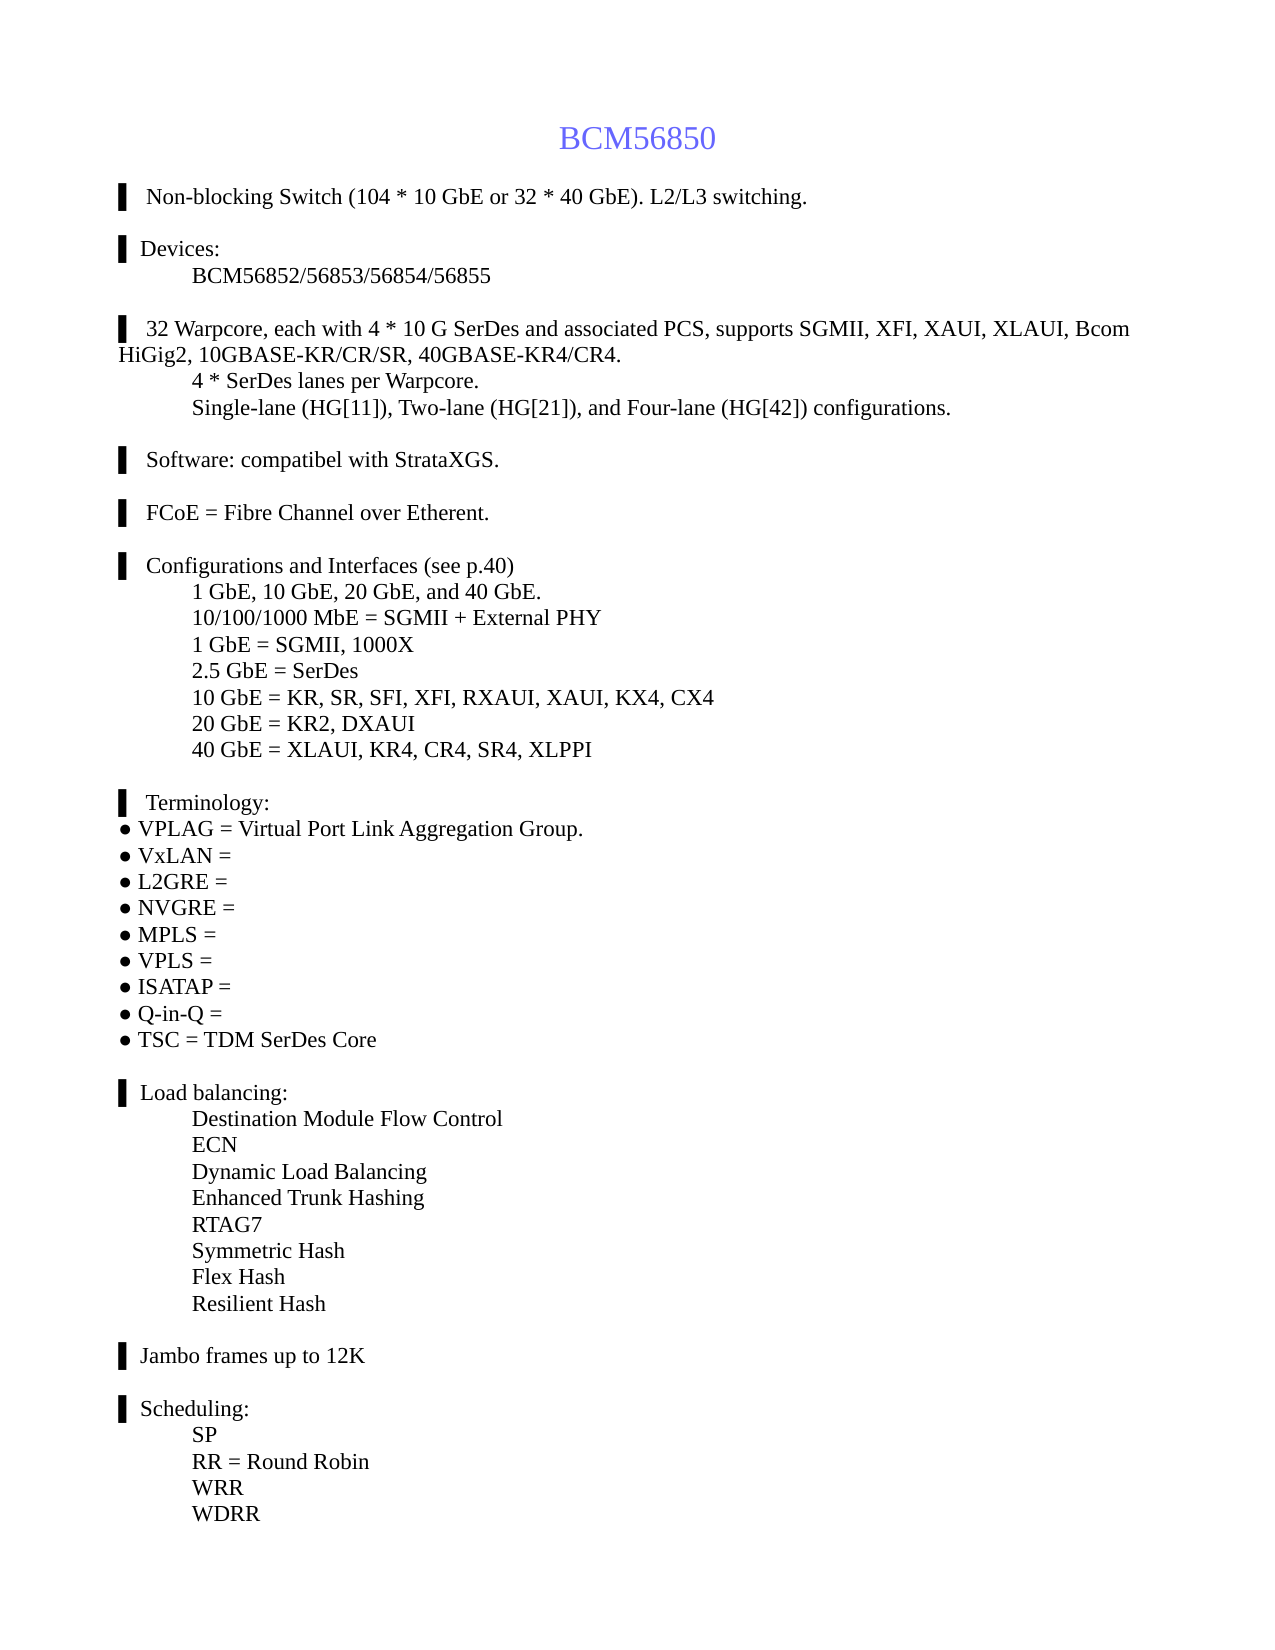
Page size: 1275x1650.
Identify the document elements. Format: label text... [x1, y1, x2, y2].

text ▌ Configurations and Interfaces (see p.40) [126, 552, 1157, 578]
text Resilient Hash [118, 1290, 1157, 1316]
text 40 GbE = XLAUI, KR4, CR4, SR4, XLPPI [118, 736, 1157, 763]
text ▌ FCoE = Fibre Channel over Etherent. [126, 499, 1157, 525]
text Flex Hash [118, 1263, 1157, 1290]
text WDRR [118, 1501, 1157, 1527]
text Symmetric Hash [118, 1237, 1157, 1263]
text ● ISATAP = [118, 973, 1157, 1000]
text ● MPLS = [118, 921, 1157, 947]
text ▌ Non-blocking Switch (104 * 10 GbE or 32 * 40 GbE). L2/L3 switching. [126, 183, 1157, 209]
text 10/100/1000 MbE = SGMII + External PHY [118, 604, 1157, 631]
text RR = Round Robin [118, 1448, 1157, 1474]
text SP [118, 1421, 1157, 1448]
text Dynamic Load Balancing [118, 1158, 1157, 1184]
text ▌ Devices: [126, 236, 1157, 262]
text ▌ Jambo frames up to 12K [126, 1342, 1157, 1369]
text ▌ Terminology: [126, 789, 1157, 815]
text 10 GbE = KR, SR, SFI, XFI, RXAUI, XAUI, KX4, CX4 [118, 683, 1157, 710]
text ● Q-in-Q = [118, 1000, 1157, 1026]
text ● VPLAG = Virtual Port Link Aggregation Group. [118, 815, 1157, 842]
text ● NVGRE = [118, 894, 1157, 921]
text ECN [118, 1132, 1157, 1158]
text 1 GbE, 10 GbE, 20 GbE, and 40 GbE. [118, 578, 1157, 604]
text Enhanced Trunk Hashing [118, 1184, 1157, 1211]
text 2.5 GbE = SerDes [118, 657, 1157, 683]
text ▌ 32 Warpcore, each with 4 * 10 G SerDes and associated PCS, supports SGMII, XFI, XAUI, XLAUI, Bcom HiGig2, 10GBASE-KR/CR/SR, 40GBASE-KR4/CR4. [118, 314, 1157, 367]
text ● VPLS = [118, 947, 1157, 973]
text ▌ Load balancing: [126, 1079, 1157, 1105]
text Destination Module Flow Control [118, 1105, 1157, 1132]
text ● L2GRE = [118, 868, 1157, 894]
text ▌ Software: compatibel with StrataXGS. [126, 446, 1157, 473]
text 1 GbE = SGMII, 1000X [118, 631, 1157, 657]
text RTAG7 [118, 1211, 1157, 1237]
text 4 * SerDes lanes per Warpcore. [118, 367, 1157, 394]
text 20 GbE = KR2, DXAUI [118, 710, 1157, 736]
text BCM56850 [118, 118, 1157, 156]
text BCM56852/56853/56854/56855 [118, 262, 1157, 288]
text ● VxLAN = [118, 842, 1157, 868]
text ▌ Scheduling: [126, 1395, 1157, 1421]
text WRR [118, 1474, 1157, 1501]
text ● TSC = TDM SerDes Core [118, 1026, 1157, 1052]
text Single-lane (HG[11]), Two-lane (HG[21]), and Four-lane (HG[42]) configurations. [118, 394, 1157, 420]
